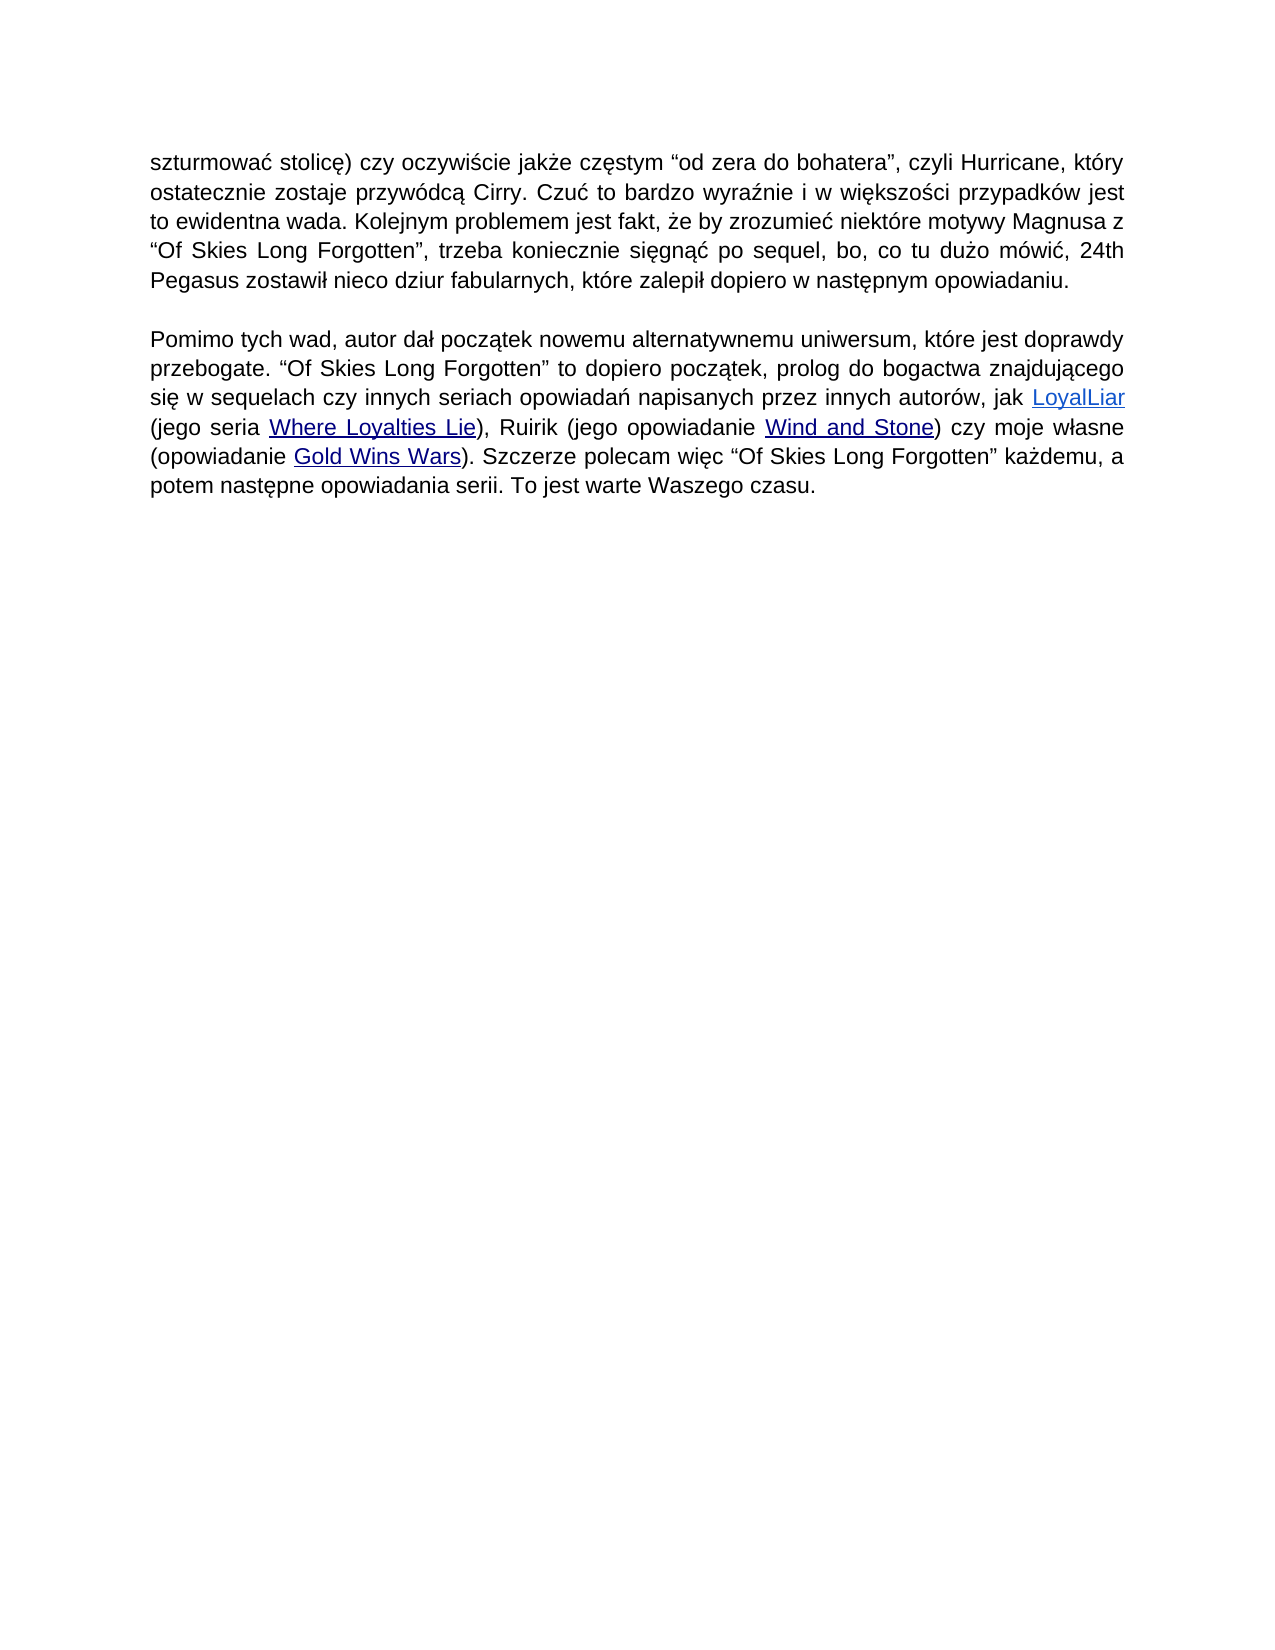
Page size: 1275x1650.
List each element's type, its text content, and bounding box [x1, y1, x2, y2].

text Pomimo tych wad, autor dał początek nowemu alternatywnemu uniwersum, które jest doprawdy przebogate. “Of Skies Long Forgotten” to dopiero początek, prolog do bogactwa znajdującego się w sequelach czy innych seriach opowiadań napisanych przez innych autorów, jak LoyalLiar (jego seria Where Loyalties Lie), Ruirik (jego opowiadanie Wind and Stone) czy moje własne (opowiadanie Gold Wins Wars). Szczerze polecam więc “Of Skies Long Forgotten” każdemu, a potem następne opowiadania serii. To jest warte Waszego czasu. [150, 326, 1125, 499]
text szturmować stolicę) czy oczywiście jakże częstym “od zera do bohatera”, czyli Hurricane, który ostatecznie zostaje przywódcą Cirry. Czuć to bardzo wyraźnie i w większości przypadków jest to ewidentna wada. Kolejnym problemem jest fakt, że by zrozumieć niektóre motywy Magnusa z “Of Skies Long Forgotten”, trzeba koniecznie sięgnąć po sequel, bo, co tu dużo mówić, 24th Pegasus zostawił nieco dziur fabularnych, które zalepił dopiero w następnym opowiadaniu. [150, 150, 1125, 293]
